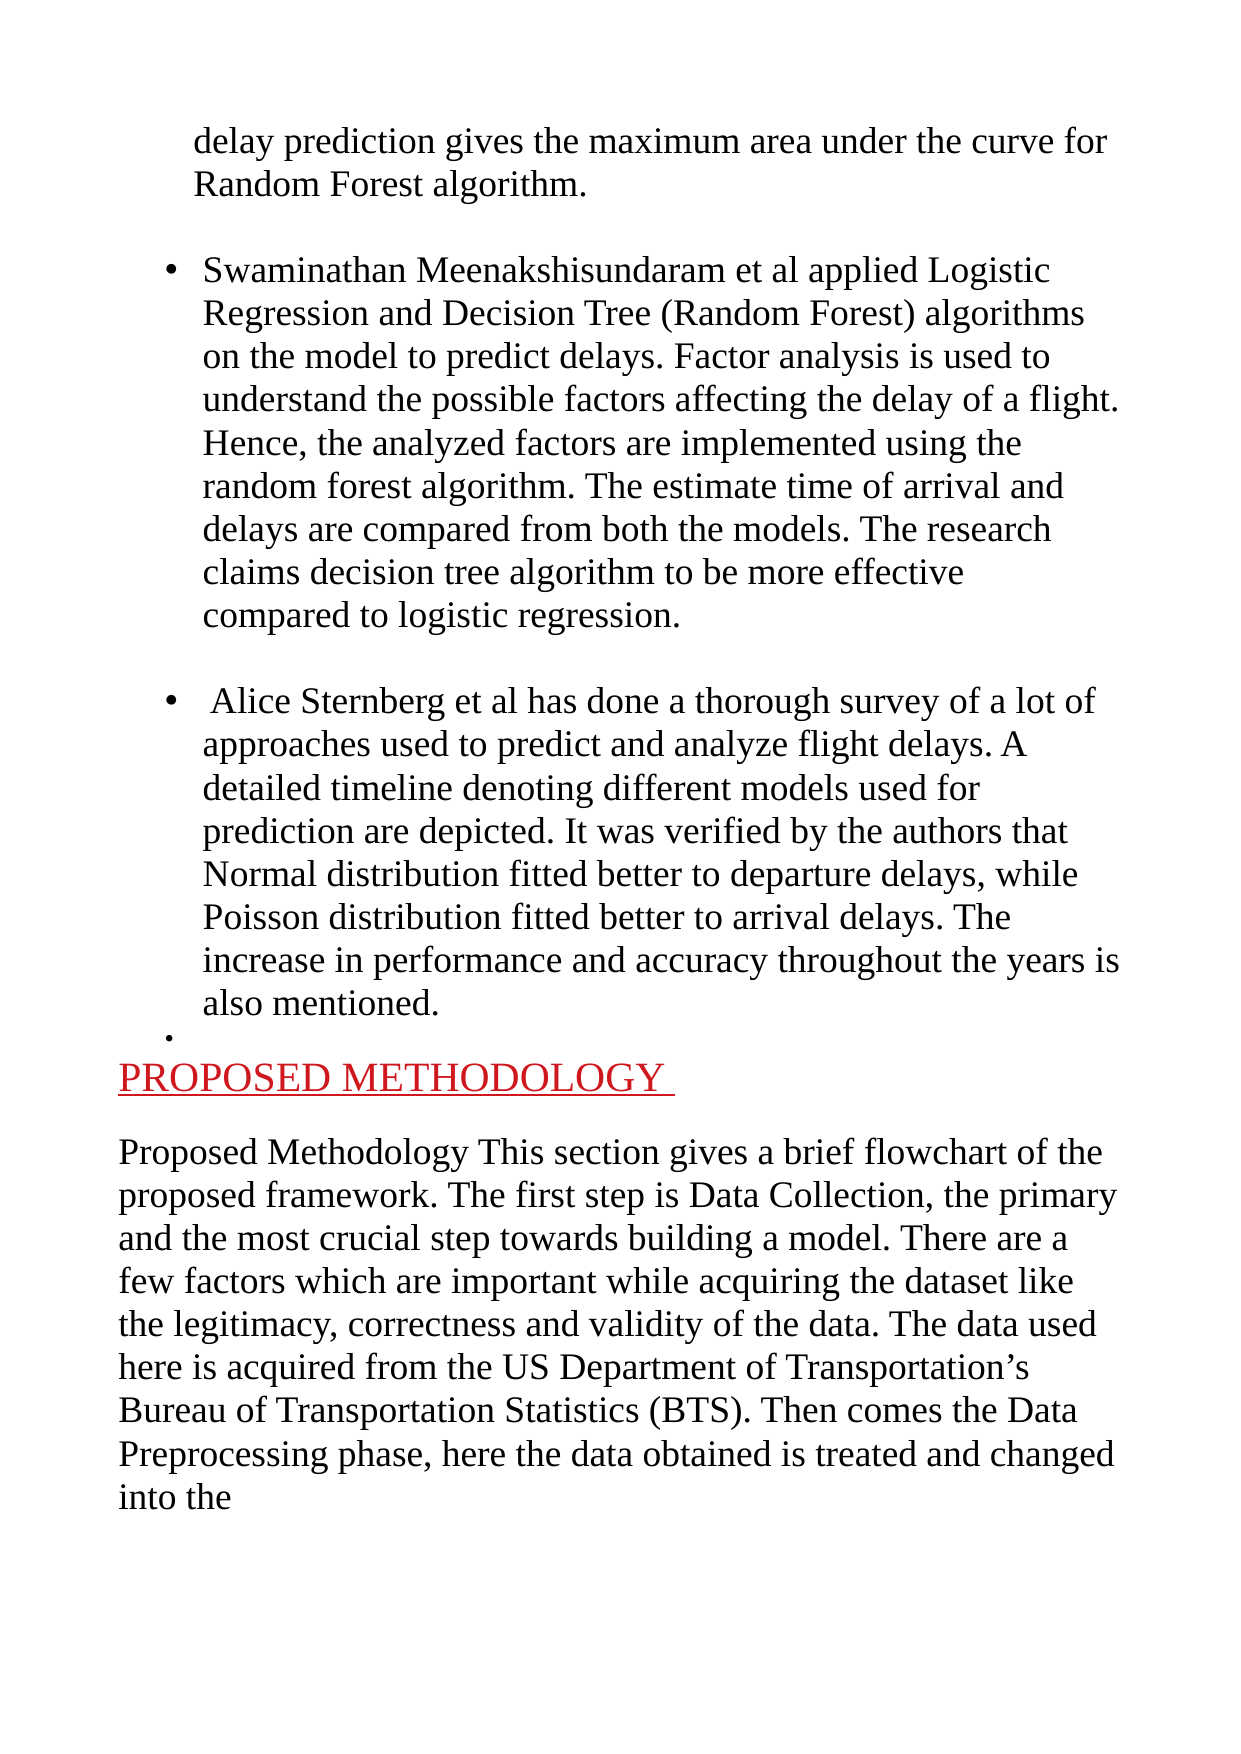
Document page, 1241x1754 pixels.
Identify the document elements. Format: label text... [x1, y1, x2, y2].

list Swaminathan Meenakshisundaram et al applied Logistic Regression and Decision Tree (Random Forest) algorithms on the model to predict delays. Factor analysis is used to understand the possible factors affecting the delay of a flight. Hence, the analyzed factors are implemented using the random forest algorithm. The estimate time of arrival and delays are compared from both the models. The research claims decision tree algorithm to be more effective compared to logistic regression. [165, 247, 1122, 636]
text Proposed Methodology This section gives a brief flowchart of the proposed framework. The first step is Data Collection, the primary and the most crucial step towards building a model. There are a few factors which are important while acquiring the dataset like the legitimacy, correctness and validity of the data. The data used here is acquired from the US Department of Transportation’s Bureau of Transportation Statistics (BTS). Then comes the Data Preprocessing phase, here the data obtained is treated and changed into the [118, 1129, 1122, 1517]
list Alice Sternberg et al has done a thorough survey of a lot of approaches used to predict and analyze flight delays. A detailed timeline denoting different models used for prediction are depicted. It was verified by the authors that Normal distribution fitted better to departure delays, while Poisson distribution fitted better to arrival delays. The increase in performance and accuracy throughout the years is also mentioned. [165, 679, 1122, 1024]
list delay prediction gives the maximum area under the curve for Random Forest algorithm. [156, 118, 1122, 204]
text PROPOSED METHODOLOGY [118, 1052, 1122, 1100]
